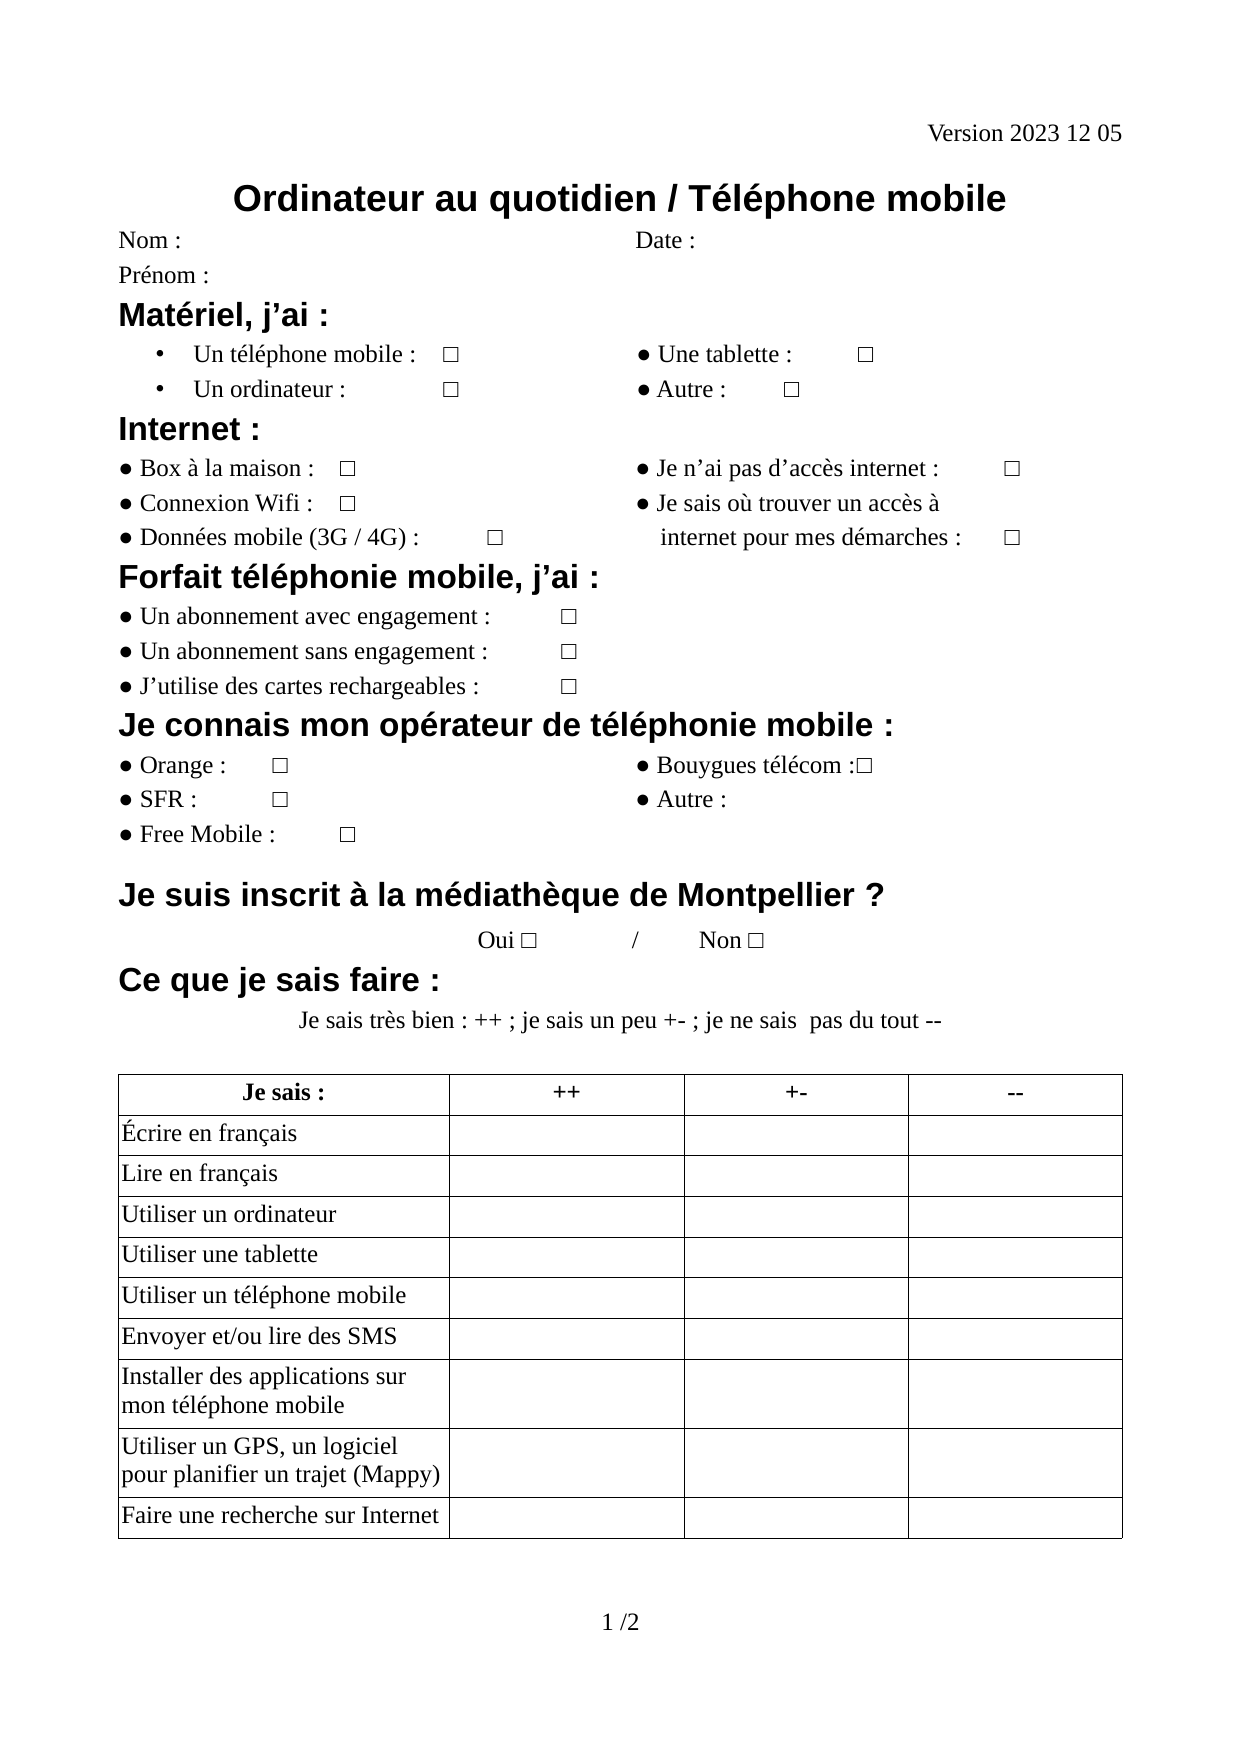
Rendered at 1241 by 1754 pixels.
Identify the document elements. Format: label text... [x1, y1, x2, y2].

table_cell [450, 1360, 684, 1428]
table_cell [685, 1116, 908, 1155]
list Un ordinateur : □ ● Autre : □ [156, 374, 1122, 403]
text ● SFR : □ ● Autre : [118, 784, 1122, 813]
table_cell [909, 1429, 1122, 1497]
table_cell [685, 1197, 908, 1237]
text Je sais très bien : ++ ; je sais un peu +- ; je ne sais pas du tout -- [118, 1005, 1122, 1033]
table_cell [685, 1360, 908, 1428]
subtitle Je suis inscrit à la médiathèque de Montpellier ? [118, 875, 1122, 913]
table_cell Utiliser un GPS, un logiciel pour planifier un trajet (Mappy) [119, 1429, 449, 1497]
table_cell [450, 1278, 684, 1318]
table_cell Faire une recherche sur Internet [119, 1498, 449, 1538]
table_cell [685, 1429, 908, 1497]
subtitle Internet : [118, 408, 1122, 447]
table_cell Installer des applications sur mon téléphone mobile [119, 1360, 449, 1428]
subtitle Ordinateur au quotidien / Téléphone mobile [118, 176, 1122, 219]
table_cell [450, 1156, 684, 1196]
text ● Un abonnement avec engagement : □ [118, 601, 1122, 630]
table_cell [450, 1197, 684, 1237]
table_cell Écrire en français [119, 1116, 449, 1155]
table_header ++ [450, 1075, 684, 1115]
text ● Box à la maison : □ ● Je n’ai pas d’accès internet : □ [118, 453, 1122, 482]
table_cell Utiliser une tablette [119, 1238, 449, 1277]
table_header Je sais : [119, 1075, 449, 1115]
table_cell [450, 1319, 684, 1358]
text Nom : Date : [118, 225, 1122, 254]
table_cell [685, 1498, 908, 1538]
table_header -- [909, 1075, 1122, 1115]
table_header +- [685, 1075, 908, 1115]
text Oui □ / Non □ [118, 926, 1122, 954]
table_cell [909, 1498, 1122, 1538]
table_cell [909, 1278, 1122, 1318]
subtitle Je connais mon opérateur de téléphonie mobile : [118, 705, 1122, 744]
subtitle Ce que je sais faire : [118, 960, 1122, 999]
text ● J’utilise des cartes rechargeables : □ [118, 671, 1122, 699]
table_cell [685, 1156, 908, 1196]
table_cell [685, 1319, 908, 1358]
table_cell [909, 1238, 1122, 1277]
table_cell [450, 1238, 684, 1277]
text ● Un abonnement sans engagement : □ [118, 636, 1122, 665]
text ● Free Mobile : □ [118, 819, 1122, 848]
text ● Orange : □ ● Bouygues télécom : □ [118, 750, 1122, 778]
table_cell [909, 1197, 1122, 1237]
list Un téléphone mobile : □ ● Une tablette : □ [156, 339, 1122, 368]
table_cell [685, 1278, 908, 1318]
text Prénom : [118, 260, 1122, 289]
table_cell Lire en français [119, 1156, 449, 1196]
table_cell Envoyer et/ou lire des SMS [119, 1319, 449, 1358]
subtitle Forfait téléphonie mobile, j’ai : [118, 557, 1122, 595]
text ● Données mobile (3G / 4G) : □ internet pour mes démarches : □ [118, 522, 1122, 551]
table_cell [909, 1116, 1122, 1155]
table_cell [909, 1319, 1122, 1358]
table_cell [909, 1156, 1122, 1196]
table_cell Utiliser un téléphone mobile [119, 1278, 449, 1318]
table_cell [909, 1360, 1122, 1428]
table_cell [450, 1498, 684, 1538]
table_cell Utiliser un ordinateur [119, 1197, 449, 1237]
table_cell [685, 1238, 908, 1277]
subtitle Matériel, j’ai : [118, 295, 1122, 333]
text ● Connexion Wifi : □ ● Je sais où trouver un accès à [118, 488, 1122, 516]
table_cell [450, 1116, 684, 1155]
table_cell [450, 1429, 684, 1497]
